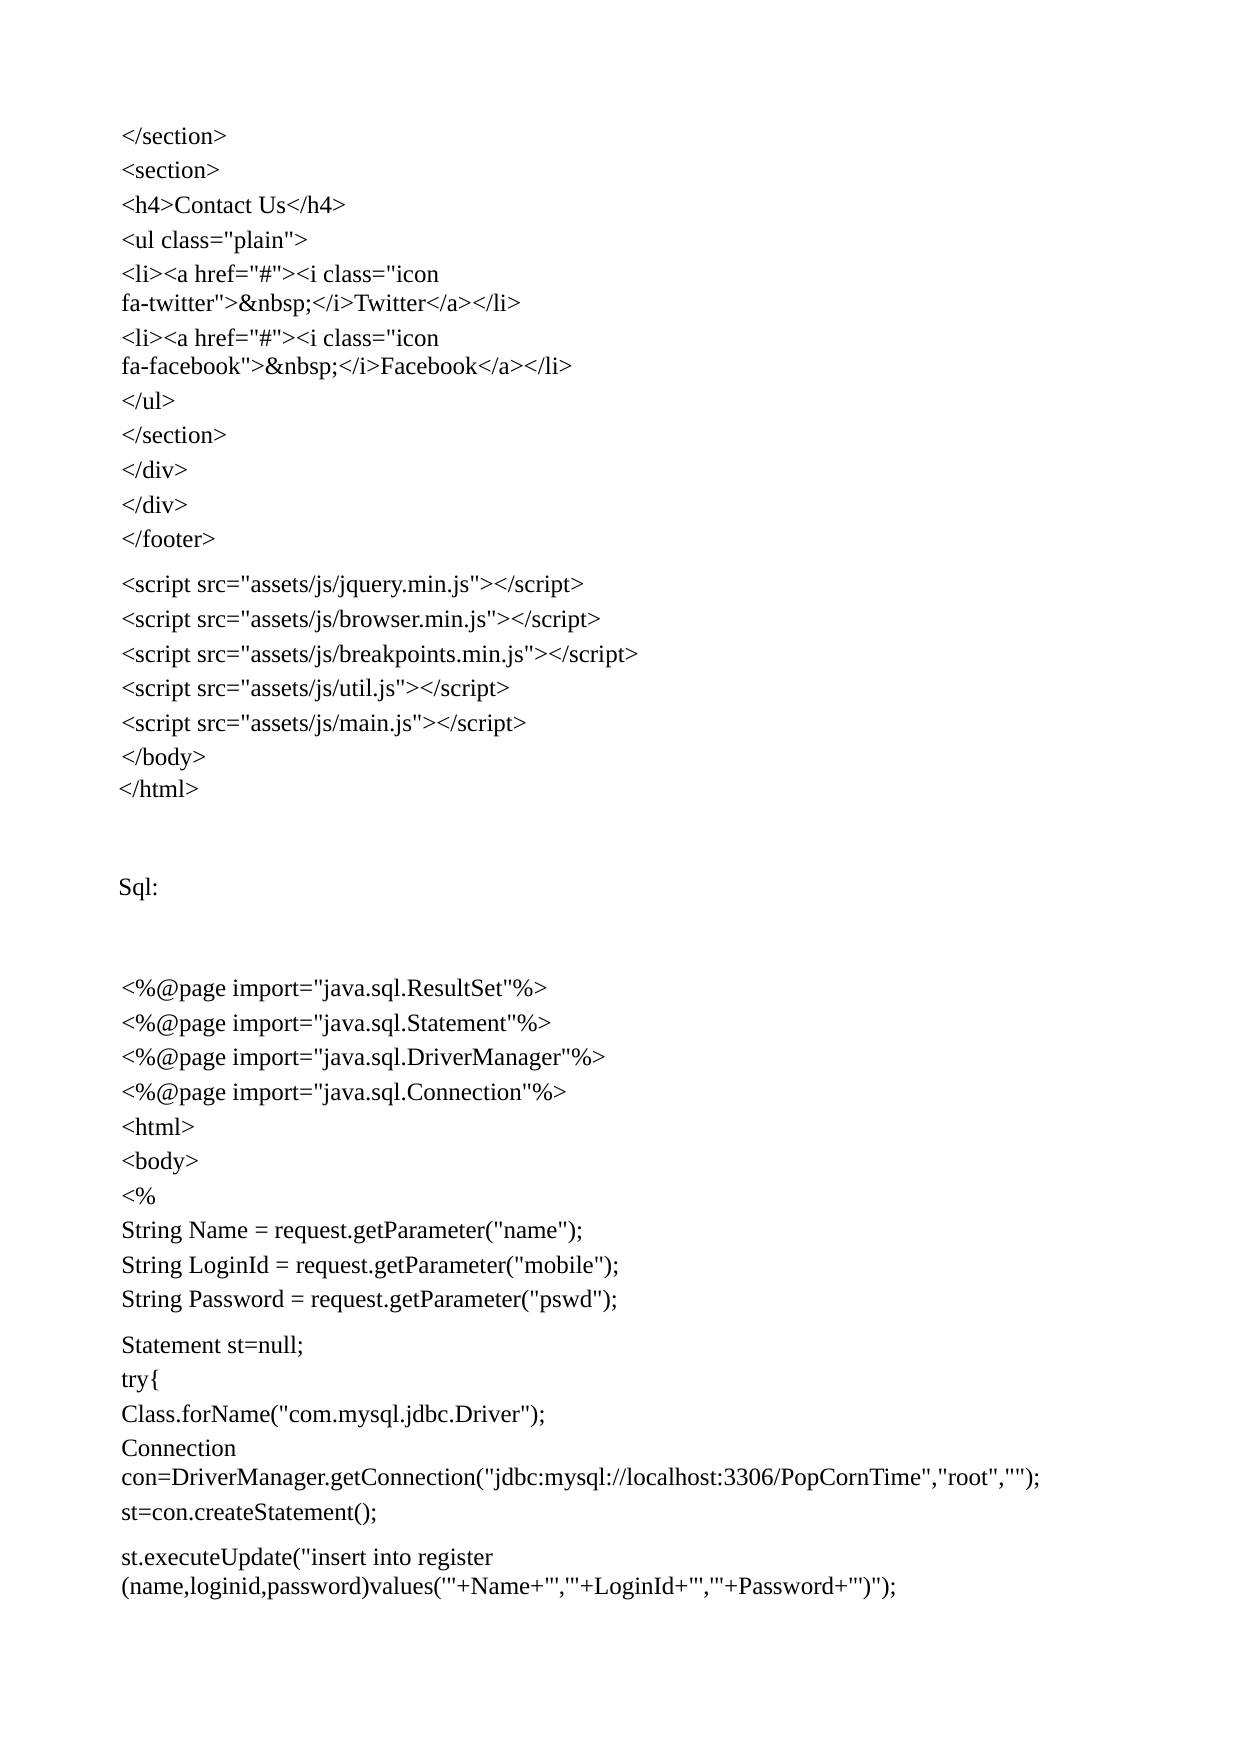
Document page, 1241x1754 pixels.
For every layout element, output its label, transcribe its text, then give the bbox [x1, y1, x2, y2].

table_header <script src="assets/js/jquery.min.js"></script> [118, 567, 592, 601]
table_header <script src="assets/js/browser.min.js"></script> [118, 601, 609, 636]
table_header <script src="assets/js/breakpoints.min.js"></script> [118, 636, 646, 670]
table_header </footer> [118, 521, 230, 556]
table_header [118, 556, 136, 567]
table_header String Password = request.getParameter("pswd"); [118, 1282, 628, 1316]
table_header </section> [118, 118, 240, 153]
table_header <li><a href="#"><i class="icon fa-facebook">&nbsp;</i>Facebook</a></li> [118, 320, 898, 383]
table_header <li><a href="#"><i class="icon fa-twitter">&nbsp;</i>Twitter</a></li> [118, 256, 846, 320]
table_header <%@page import="java.sql.ResultSet"%> [118, 970, 559, 1005]
table_header <%@page import="java.sql.DriverManager"%> [118, 1040, 618, 1074]
table_header [118, 1529, 136, 1539]
table_header </div> [118, 452, 201, 487]
table_header </section> [118, 418, 240, 452]
table_header <ul class="plain"> [118, 222, 317, 256]
table_header Statement st=null; [118, 1327, 314, 1361]
table_header <h4>Contact Us</h4> [118, 187, 358, 222]
table_header st.executeUpdate("insert into register (name,loginid,password)values('"+Name+"','"+LoginId+"','"+Password+"')"); [118, 1539, 1122, 1602]
table_header Class.forName("com.mysql.jdbc.Driver"); [118, 1396, 557, 1431]
table_header <body> [118, 1143, 213, 1178]
table_header <script src="assets/js/util.js"></script> [118, 670, 518, 705]
table_header <%@page import="java.sql.Connection"%> [118, 1074, 578, 1109]
table_header <% [118, 1178, 170, 1212]
table_header <%@page import="java.sql.Statement"%> [118, 1005, 563, 1039]
table_header Connection con=DriverManager.getConnection("jdbc:mysql://localhost:3306/PopCornTime","root",""); [118, 1431, 1122, 1494]
table_header String Name = request.getParameter("name"); [118, 1213, 592, 1247]
table_header <html> [118, 1109, 207, 1143]
table_header </ul> [118, 383, 188, 418]
table_header <section> [118, 153, 233, 187]
text Sql: [118, 872, 1122, 901]
table_header </body> [118, 740, 220, 774]
text </html> [118, 774, 1122, 803]
table_header st=con.createStatement(); [118, 1494, 390, 1528]
table_header try{ [118, 1361, 173, 1396]
table_header <script src="assets/js/main.js"></script> [118, 705, 534, 739]
table_header String LoginId = request.getParameter("mobile"); [118, 1247, 628, 1282]
table_header [118, 1316, 136, 1327]
table_header </div> [118, 487, 201, 521]
